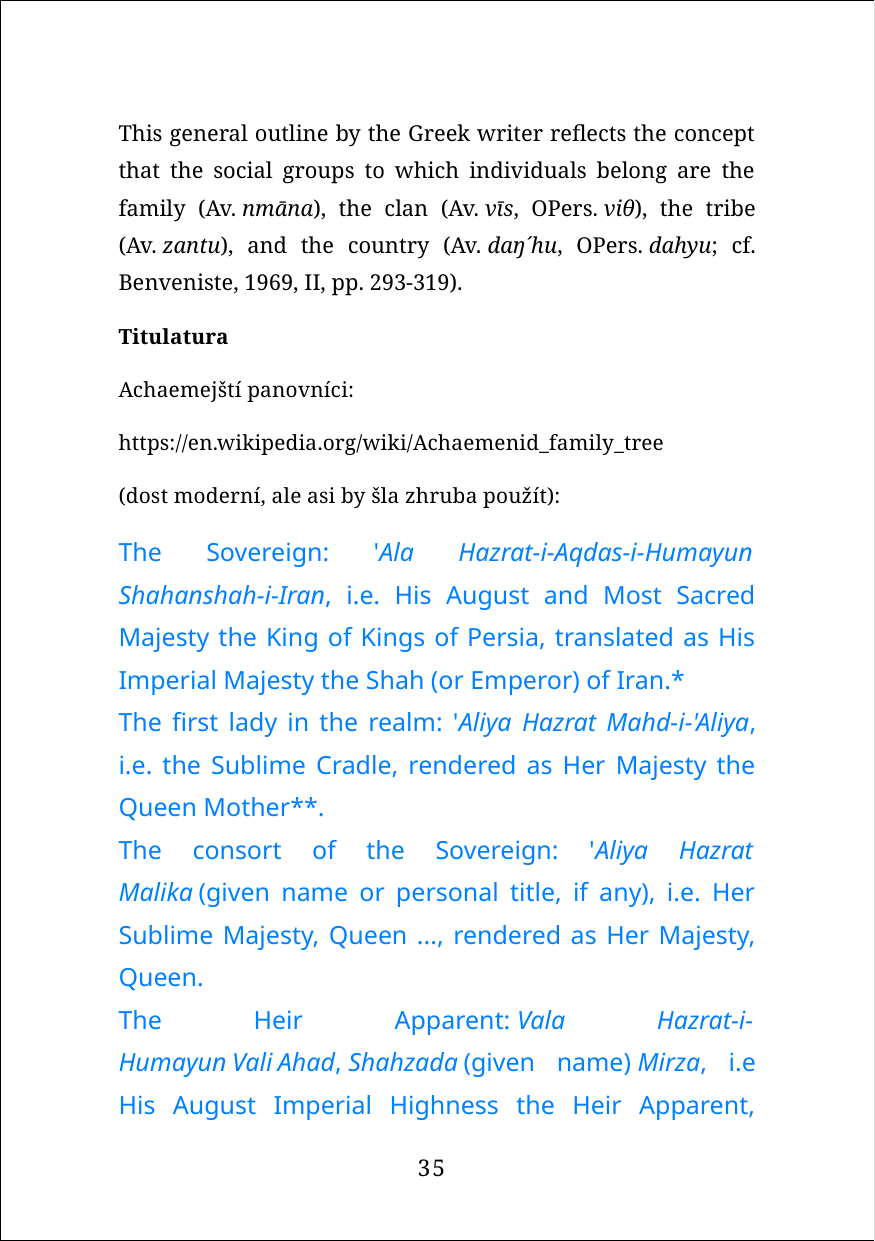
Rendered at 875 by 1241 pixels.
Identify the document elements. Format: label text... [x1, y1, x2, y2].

text Achaemejští panovníci: [118, 375, 756, 403]
text The Sovereign: 'Ala Hazrat-i-Aqdas-i-Humayun Shahanshah-i-Iran, i.e. His August and Most Sacred Majesty the King of Kings of Persia, translated as His Imperial Majesty the Shah (or Emperor) of Iran.* The first lady in the realm: 'Aliya Hazrat Mahd-i-'Aliya, i.e. the Sublime Cradle, rendered as Her Majesty the Queen Mother**. The consort of the Sovereign: 'Aliya Hazrat Malika (given name or personal title, if any), i.e. Her Sublime Majesty, Queen ..., rendered as Her Majesty, Queen. The Heir Apparent: Vala Hazrat-i-Humayun Vali Ahad, Shahzada (given name) Mirza, i.e His August Imperial Highness the Heir Apparent, [118, 535, 756, 1121]
text This general outline by the Greek writer reflects the concept that the social groups to which individuals belong are the family (Av. nmāna), the clan (Av. vīs, OPers. viθ), the tribe (Av. zantu), and the country (Av. daŋˊhu, OPers. dahyu; cf. Benveniste, 1969, II, pp. 293-319). [118, 118, 756, 297]
text Titulatura [118, 322, 756, 350]
text https://en.wikipedia.org/wiki/Achaemenid_family_tree [118, 428, 756, 457]
text (dost moderní, ale asi by šla zhruba použít): [118, 482, 756, 510]
